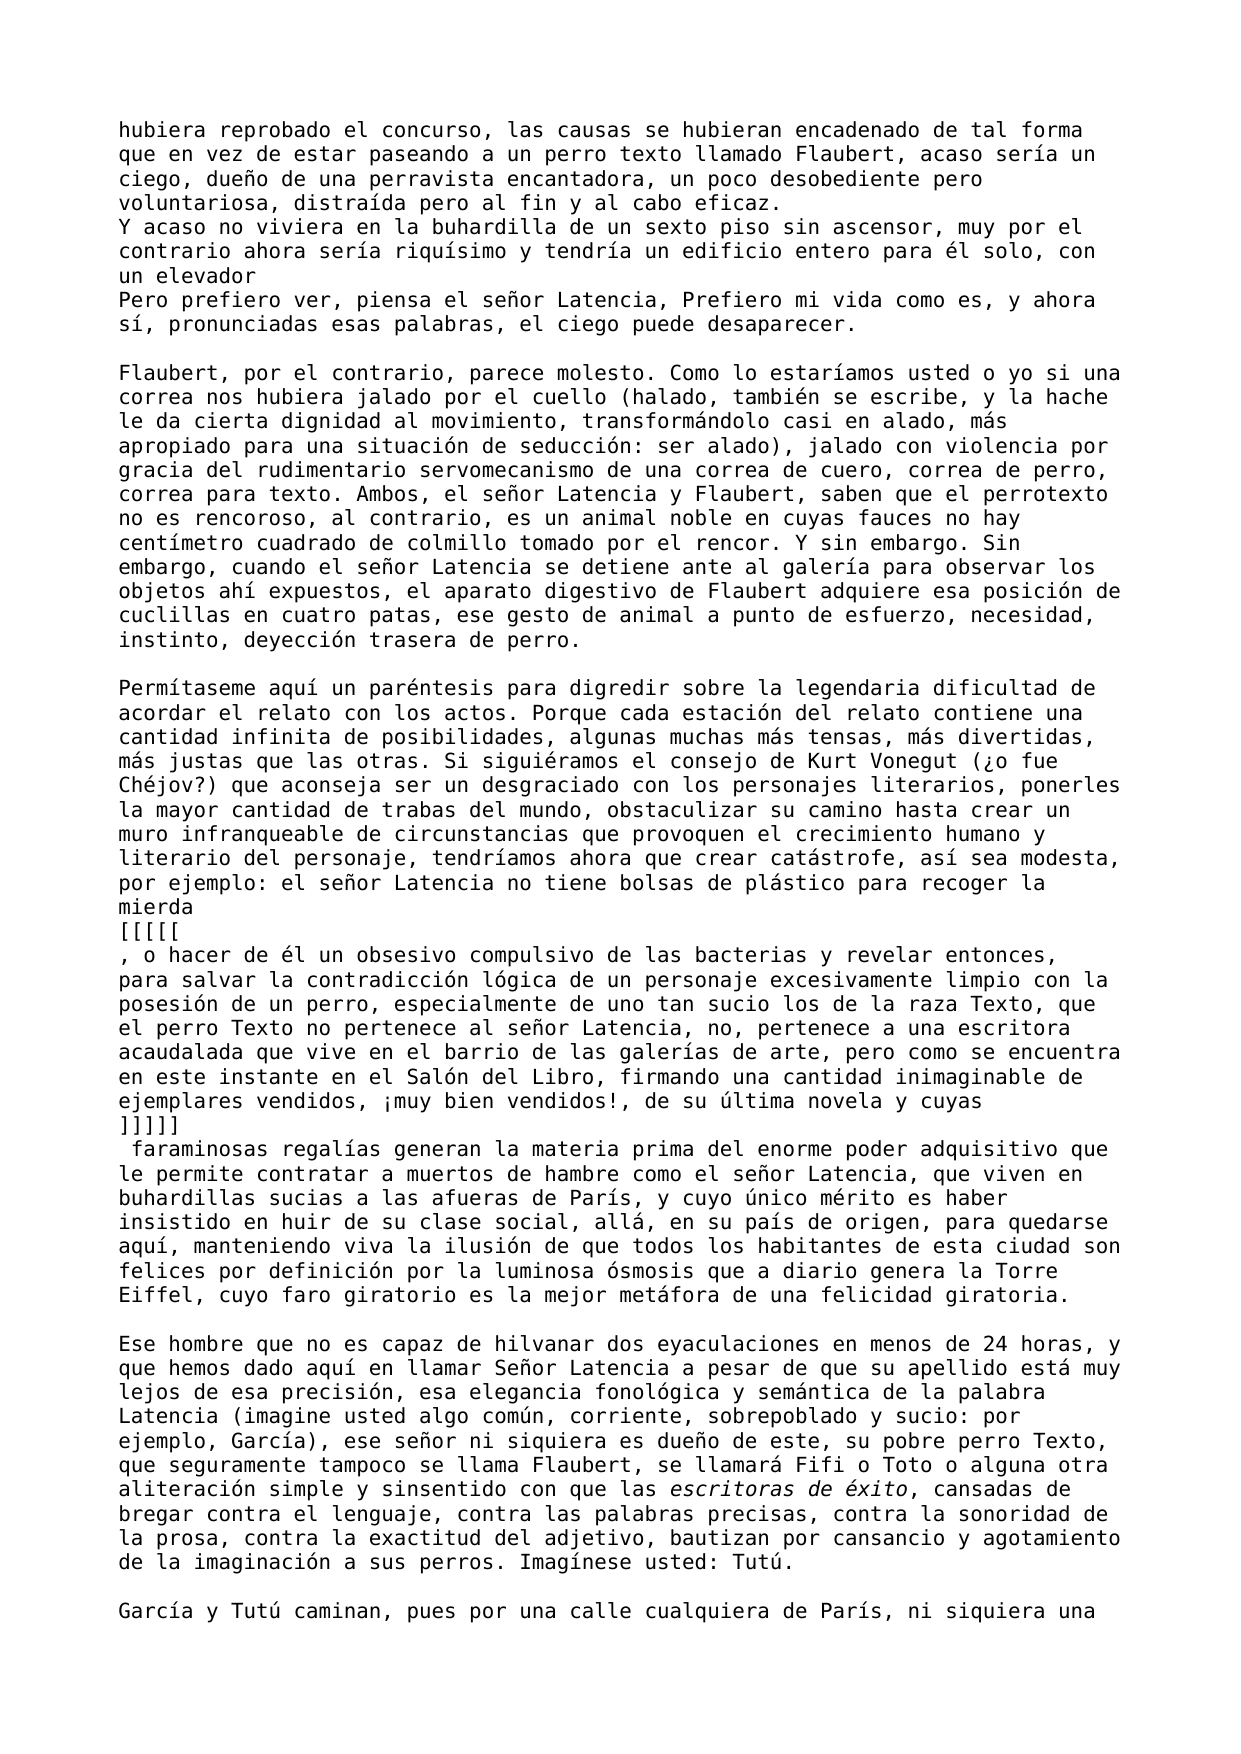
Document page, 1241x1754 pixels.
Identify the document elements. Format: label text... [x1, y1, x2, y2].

text Pero prefiero ver, piensa el señor Latencia, Prefiero mi vida como es, y ahora sí, pronunciadas esas palabras, el ciego puede desaparecer. [118, 288, 1122, 337]
text , o hacer de él un obsesivo compulsivo de las bacterias y revelar entonces, [118, 943, 1122, 968]
text ]]]]] [118, 1113, 1122, 1137]
text Ese hombre que no es capaz de hilvanar dos eyaculaciones en menos de 24 horas, y que hemos dado aquí en llamar Señor Latencia a pesar de que su apellido está muy lejos de esa precisión, esa elegancia fonológica y semántica de la palabra Latencia (imagine usted algo común, corriente, sobrepoblado y sucio: por ejemplo, García), ese señor ni siquiera es dueño de este, su pobre perro Texto, que seguramente tampoco se llama Flaubert, se llamará Fifi o Toto o alguna otra aliteración simple y sinsentido con que las escritoras de éxito, cansadas de bregar contra el lenguaje, contra las palabras precisas, contra la sonoridad de la prosa, contra la exactitud del adjetivo, bautizan por cansancio y agotamiento de la imaginación a sus perros. Imagínese usted: Tutú. [118, 1332, 1122, 1574]
text Flaubert, por el contrario, parece molesto. Como lo estaríamos usted o yo si una correa nos hubiera jalado por el cuello (halado, también se escribe, y la hache le da cierta dignidad al movimiento, transformándolo casi en alado, más apropiado para una situación de seducción: ser alado), jalado con violencia por gracia del rudimentario servomecanismo de una correa de cuero, correa de perro, correa para texto. Ambos, el señor Latencia y Flaubert, saben que el perrotexto no es rencoroso, al contrario, es un animal noble en cuyas fauces no hay centímetro cuadrado de colmillo tomado por el rencor. Y sin embargo. Sin embargo, cuando el señor Latencia se detiene ante al galería para observar los objetos ahí expuestos, el aparato digestivo de Flaubert adquiere esa posición de cuclillas en cuatro patas, ese gesto de animal a punto de esfuerzo, necesidad, instinto, deyección trasera de perro. [118, 361, 1122, 652]
text para salvar la contradicción lógica de un personaje excesivamente limpio con la posesión de un perro, especialmente de uno tan sucio los de la raza Texto, que el perro Texto no pertenece al señor Latencia, no, pertenece a una escritora acaudalada que vive en el barrio de las galerías de arte, pero como se encuentra en este instante en el Salón del Libro, firmando una cantidad inimaginable de ejemplares vendidos, ¡muy bien vendidos!, de su última novela y cuyas [118, 968, 1122, 1113]
text faraminosas regalías generan la materia prima del enorme poder adquisitivo que le permite contratar a muertos de hambre como el señor Latencia, que viven en buhardillas sucias a las afueras de París, y cuyo único mérito es haber insistido en huir de su clase social, allá, en su país de origen, para quedarse aquí, manteniendo viva la ilusión de que todos los habitantes de esta ciudad son felices por definición por la luminosa ósmosis que a diario genera la Torre Eiffel, cuyo faro giratorio es la mejor metáfora de una felicidad giratoria. [118, 1137, 1122, 1307]
text [[[[[ [118, 919, 1122, 943]
text García y Tutú caminan, pues por una calle cualquiera de París, ni siquiera una [118, 1599, 1122, 1623]
text hubiera reprobado el concurso, las causas se hubieran encadenado de tal forma que en vez de estar paseando a un perro texto llamado Flaubert, acaso sería un ciego, dueño de una perravista encantadora, un poco desobediente pero voluntariosa, distraída pero al fin y al cabo eficaz. [118, 118, 1122, 215]
text Permítaseme aquí un paréntesis para digredir sobre la legendaria dificultad de acordar el relato con los actos. Porque cada estación del relato contiene una cantidad infinita de posibilidades, algunas muchas más tensas, más divertidas, más justas que las otras. Si siguiéramos el consejo de Kurt Vonegut (¿o fue Chéjov?) que aconseja ser un desgraciado con los personajes literarios, ponerles la mayor cantidad de trabas del mundo, obstaculizar su camino hasta crear un muro infranqueable de circunstancias que provoquen el crecimiento humano y literario del personaje, tendríamos ahora que crear catástrofe, así sea modesta, por ejemplo: el señor Latencia no tiene bolsas de plástico para recoger la mierda [118, 676, 1122, 919]
text Y acaso no viviera en la buhardilla de un sexto piso sin ascensor, muy por el contrario ahora sería riquísimo y tendría un edificio entero para él solo, con un elevador [118, 215, 1122, 288]
